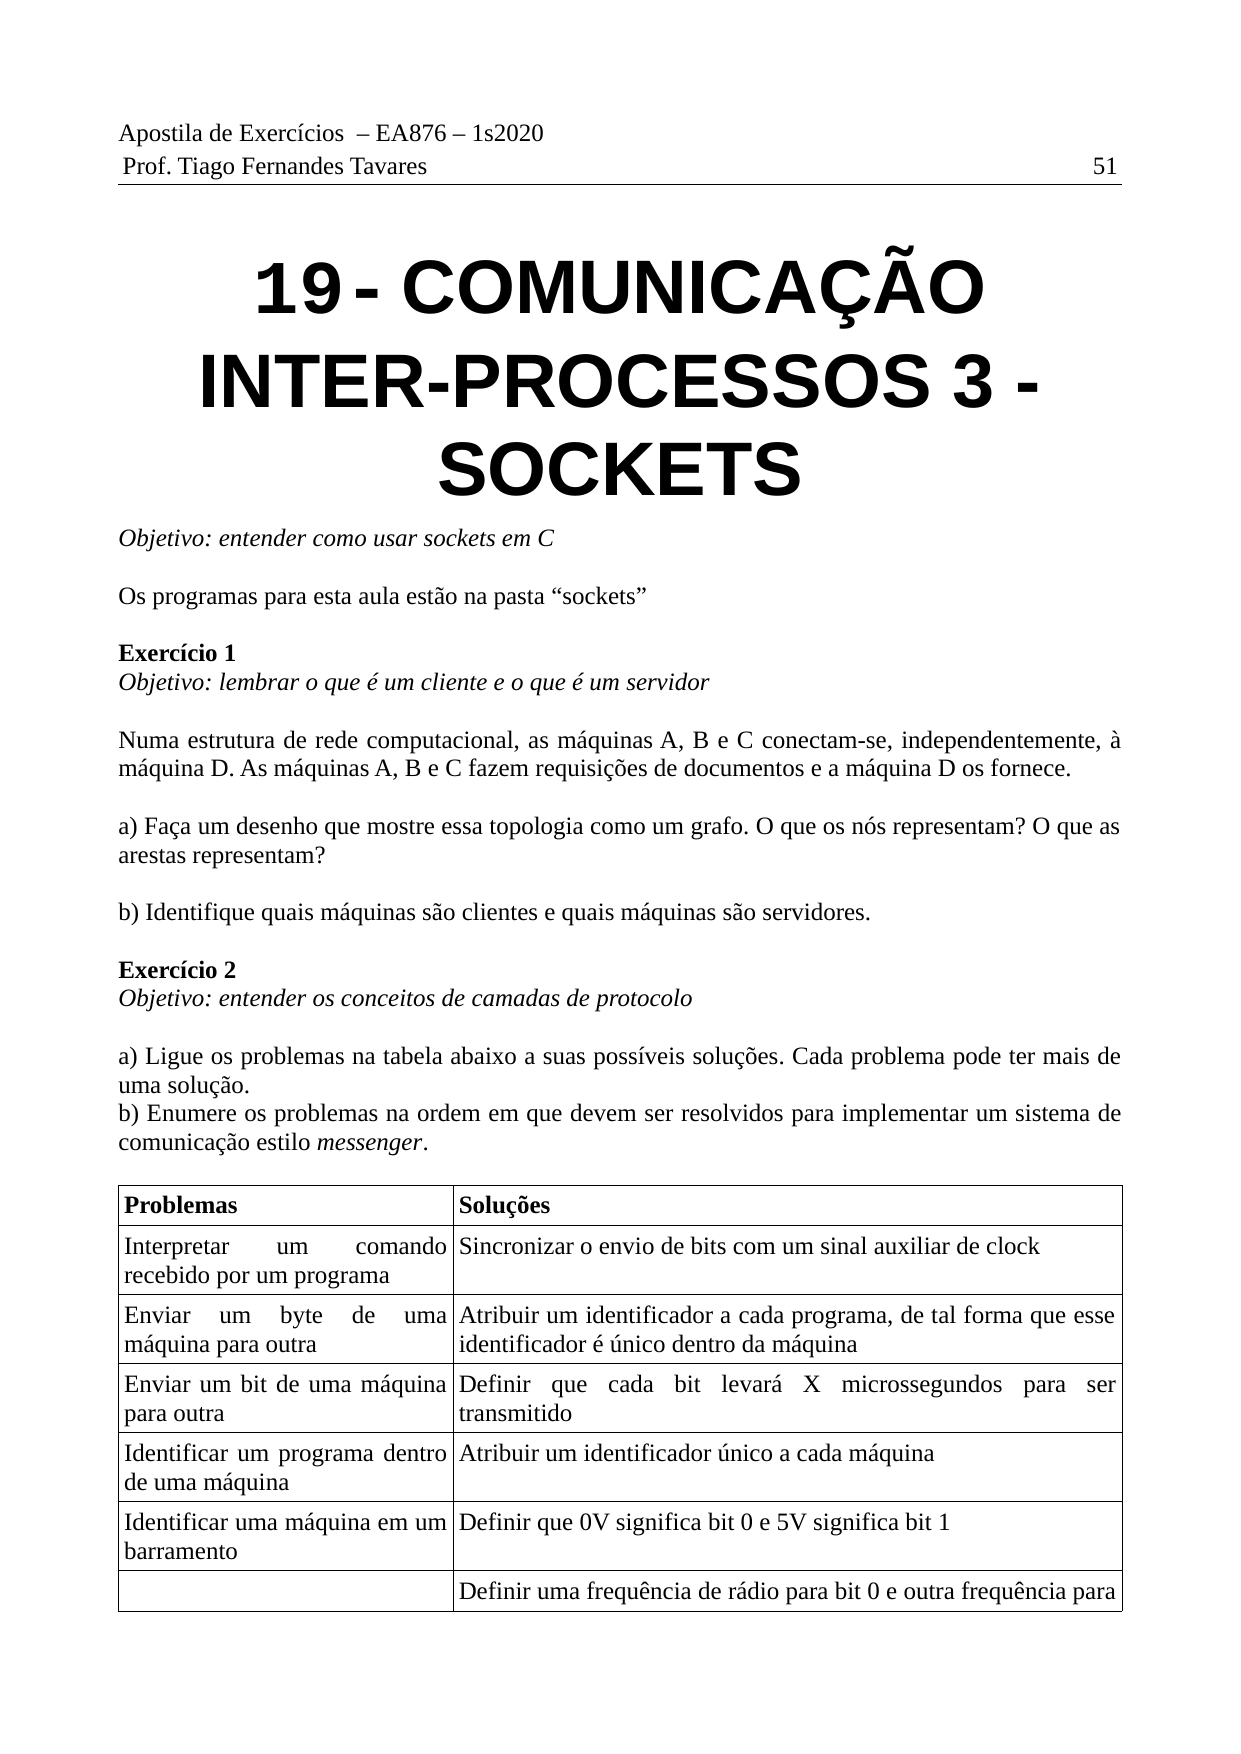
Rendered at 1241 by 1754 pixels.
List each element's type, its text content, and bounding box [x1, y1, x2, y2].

table_cell Definir que 0V significa bit 0 e 5V significa bit 1 [454, 1502, 1122, 1570]
table_cell Identificar uma máquina em um barramento [119, 1502, 453, 1570]
table_header Soluções [454, 1186, 1122, 1225]
text Objetivo: entender os conceitos de camadas de protocolo [118, 983, 1122, 1012]
text b) Enumere os problemas na ordem em que devem ser resolvidos para implementar um sistema de comunicação estilo messenger. [118, 1098, 1122, 1156]
table_cell Identificar um programa dentro de uma máquina [119, 1433, 453, 1501]
table_cell Definir uma frequência de rádio para bit 0 e outra frequência para [454, 1571, 1122, 1611]
table_cell Atribuir um identificador único a cada máquina [454, 1433, 1122, 1501]
table_cell Interpretar um comando recebido por um programa [119, 1226, 453, 1294]
text Objetivo: lembrar o que é um cliente e o que é um servidor [118, 667, 1122, 696]
table_cell Enviar um byte de uma máquina para outra [119, 1295, 453, 1363]
text Exercício 2 [118, 955, 1122, 983]
text Objetivo: entender como usar sockets em C [118, 523, 1122, 552]
table_cell Enviar um bit de uma máquina para outra [119, 1364, 453, 1432]
text b) Identifique quais máquinas são clientes e quais máquinas são servidores. [118, 897, 1122, 926]
text Os programas para esta aula estão na pasta “sockets” [118, 581, 1122, 610]
text Exercício 1 [118, 638, 1122, 667]
table_cell Definir que cada bit levará X microssegundos para ser transmitido [454, 1364, 1122, 1432]
text Numa estrutura de rede computacional, as máquinas A, B e C conectam-se, independentemente, à máquina D. As máquinas A, B e C fazem requisições de documentos e a máquina D os fornece. [118, 725, 1122, 782]
table_header Problemas [119, 1186, 453, 1225]
text a) Faça um desenho que mostre essa topologia como um grafo. O que os nós representam? O que as arestas representam? [118, 811, 1122, 868]
table_cell Atribuir um identificador a cada programa, de tal forma que esse identificador é único dentro da máquina [454, 1295, 1122, 1363]
table_cell Sincronizar o envio de bits com um sinal auxiliar de clock [454, 1226, 1122, 1294]
subtitle COMUNICAÇÃO INTER-PROCESSOS 3 - SOCKETS [118, 243, 1122, 511]
table_cell [119, 1571, 453, 1611]
text a) Ligue os problemas na tabela abaixo a suas possíveis soluções. Cada problema pode ter mais de uma solução. [118, 1041, 1122, 1098]
